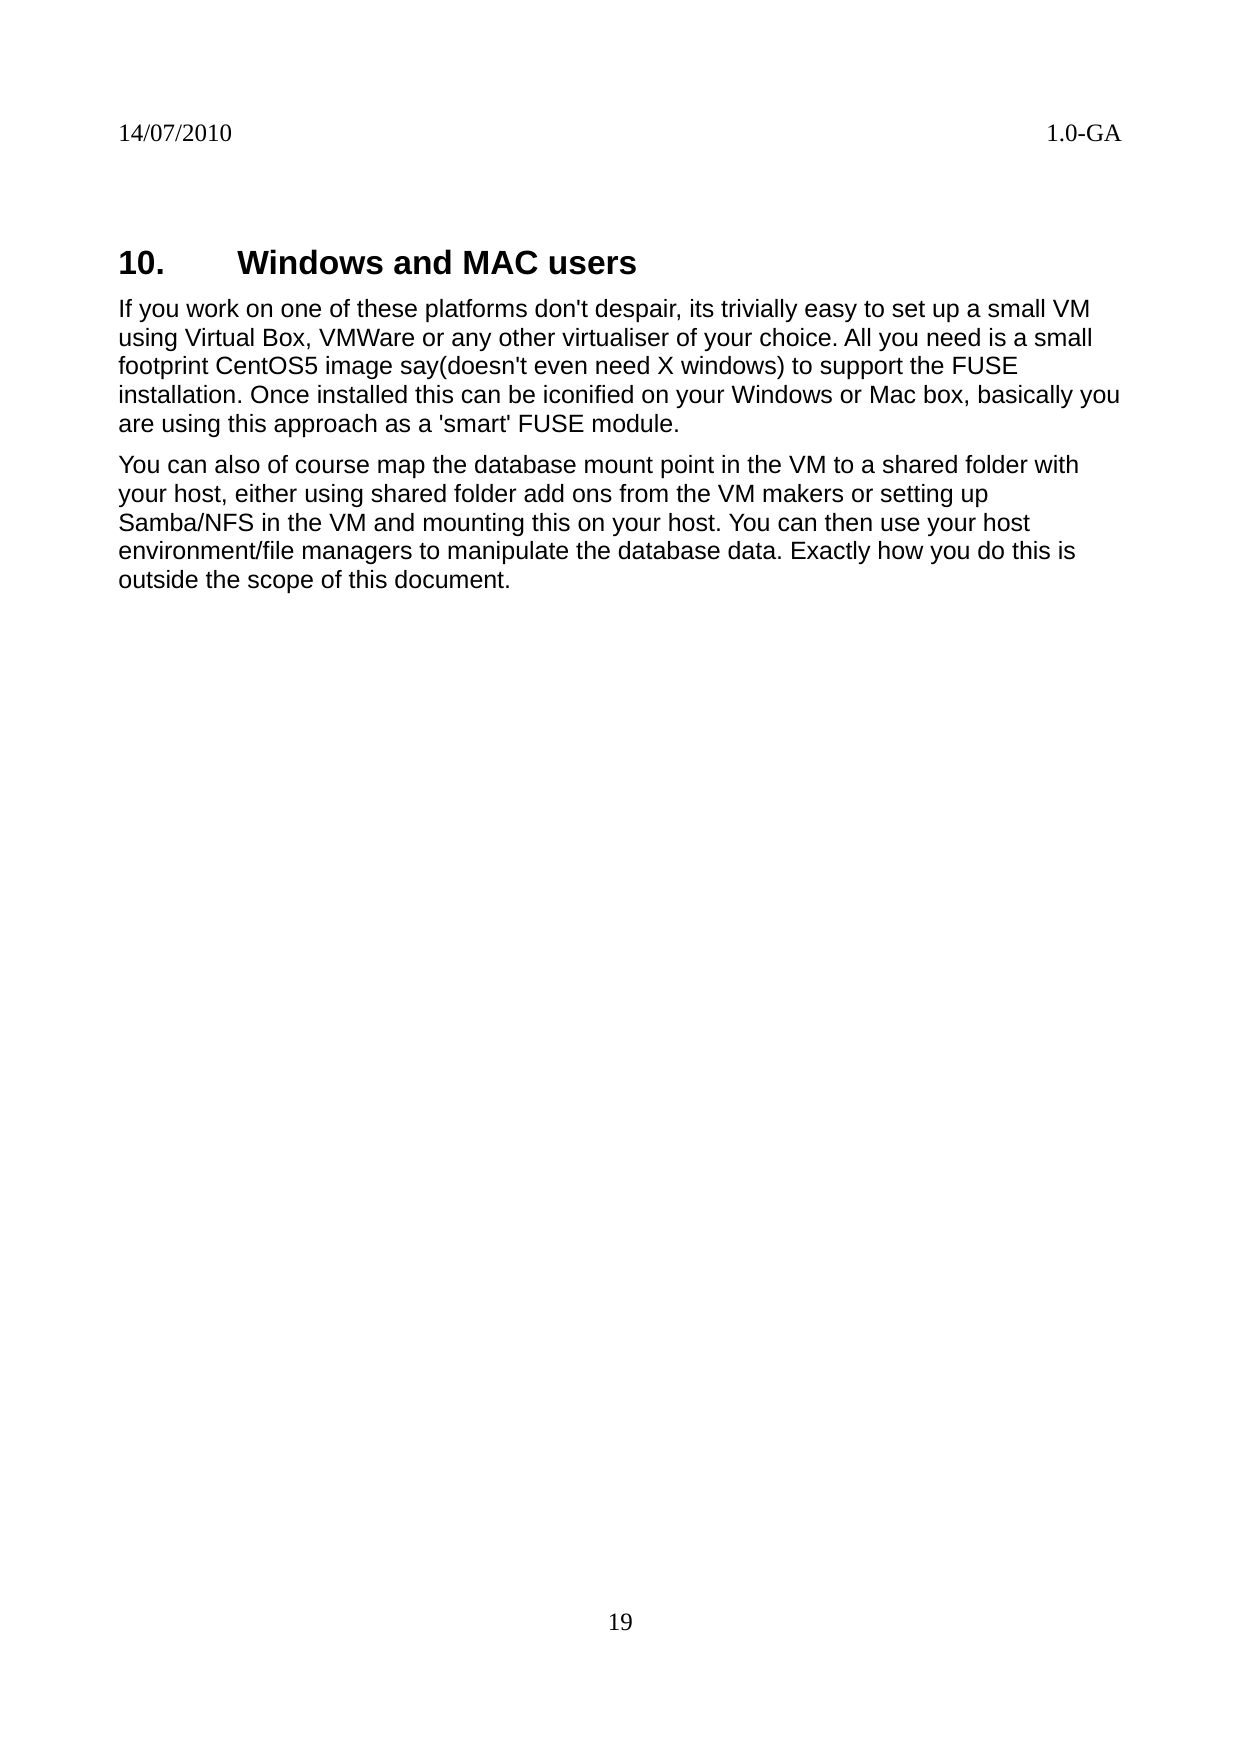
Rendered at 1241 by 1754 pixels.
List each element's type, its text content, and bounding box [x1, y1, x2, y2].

subtitle Windows and MAC users [118, 243, 1122, 281]
text You can also of course map the database mount point in the VM to a shared folder with your host, either using shared folder add ons from the VM makers or setting up Samba/NFS in the VM and mounting this on your host. You can then use your host environment/file managers to manipulate the database data. Exactly how you do this is outside the scope of this document. [118, 450, 1122, 594]
text If you work on one of these platforms don't despair, its trivially easy to set up a small VM using Virtual Box, VMWare or any other virtualiser of your choice. All you need is a small footprint CentOS5 image say(doesn't even need X windows) to support the FUSE installation. Once installed this can be iconified on your Windows or Mac box, basically you are using this approach as a 'smart' FUSE module. [118, 294, 1122, 437]
